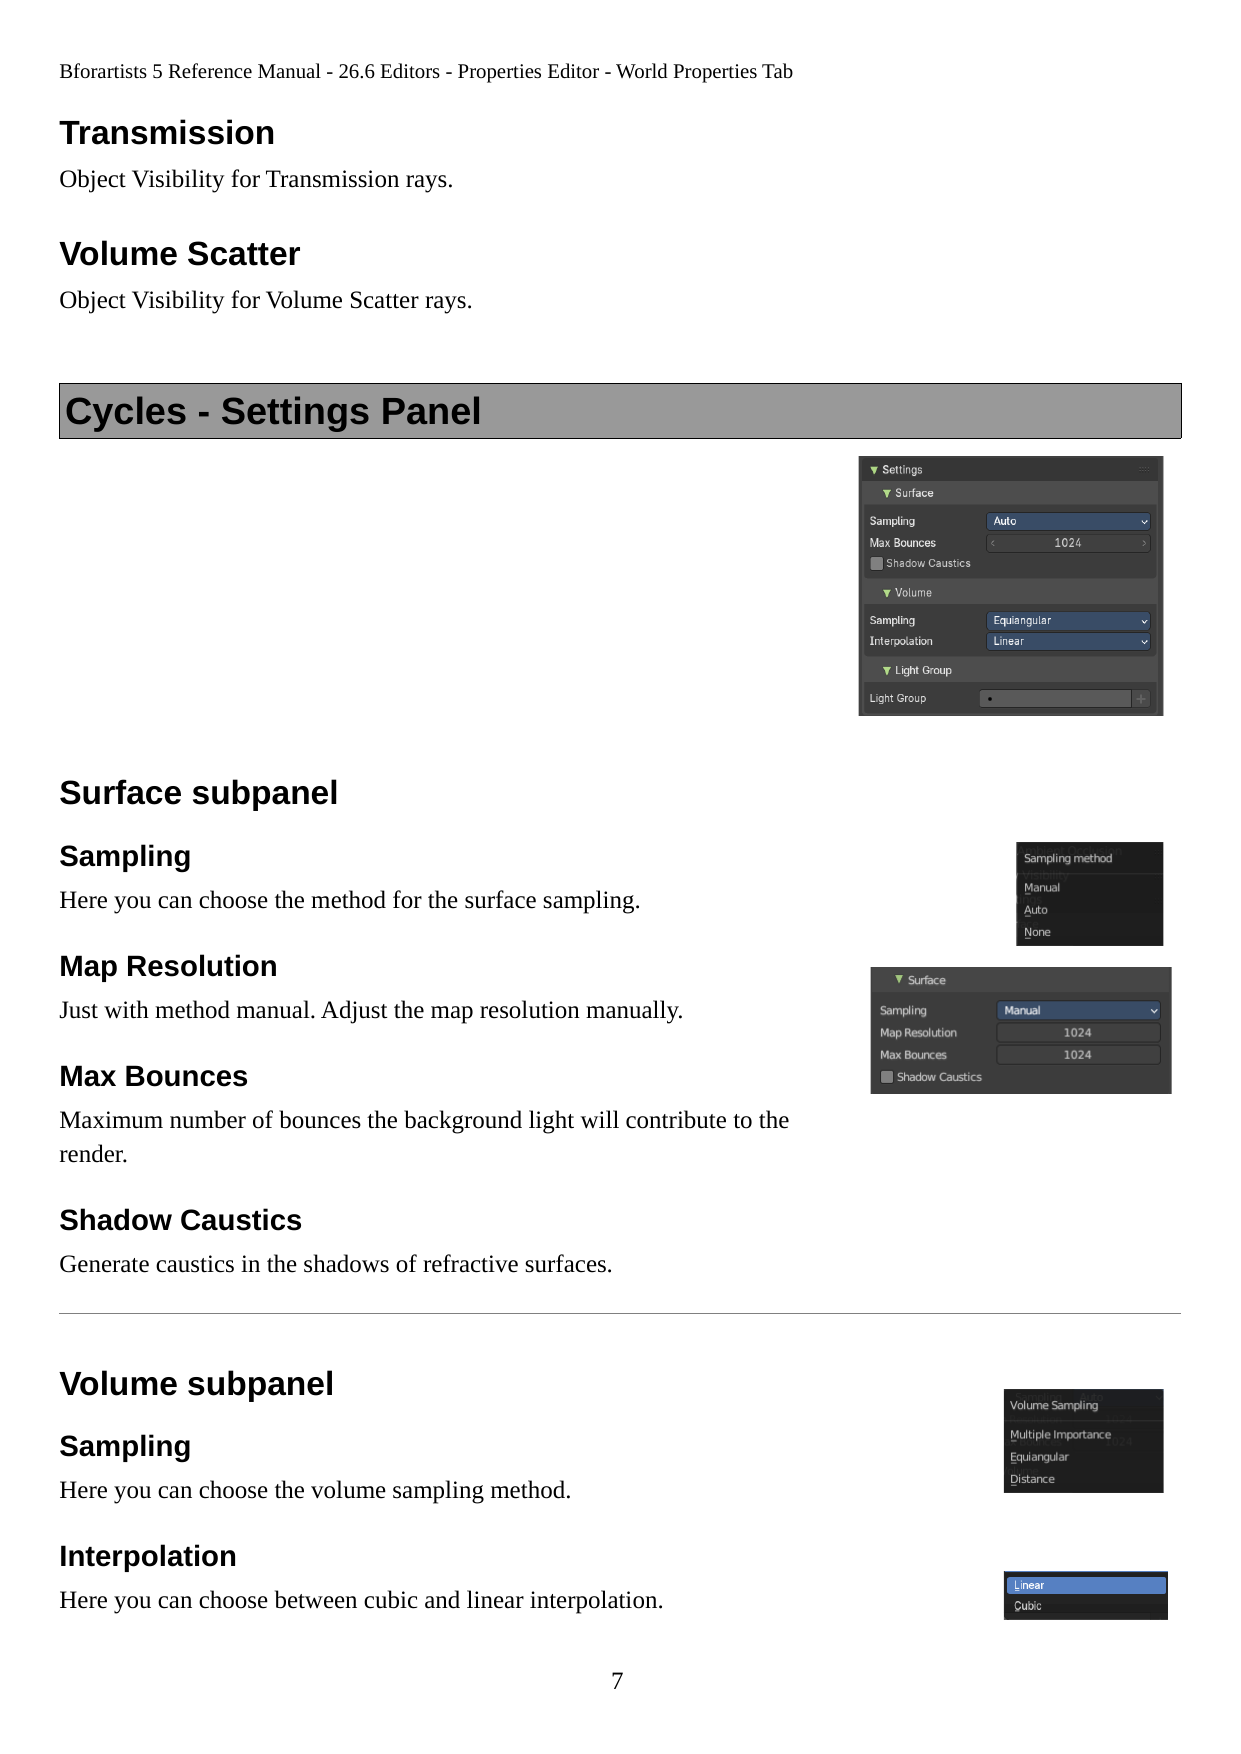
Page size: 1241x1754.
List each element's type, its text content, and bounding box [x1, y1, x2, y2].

text Here you can choose the method for the surface sampling. [59, 885, 1016, 914]
subtitle Interpolation [59, 1539, 1181, 1573]
text Maximum number of bounces the background light will contribute to the render. [59, 1105, 1181, 1168]
subtitle Volume subpanel [59, 1363, 1181, 1402]
text Object Visibility for Transmission rays. [59, 164, 1181, 192]
subtitle Volume Scatter [59, 234, 1181, 272]
table_header Cycles - Settings Panel [60, 384, 1181, 438]
subtitle Map Resolution [59, 949, 1181, 982]
subtitle Shadow Caustics [59, 1203, 1181, 1237]
text Object Visibility for Volume Scatter rays. [59, 285, 1181, 313]
picture [858, 456, 1164, 716]
subtitle Max Bounces [59, 1059, 870, 1092]
picture [1003, 1571, 1168, 1620]
picture [870, 967, 1172, 1094]
subtitle Sampling [59, 1429, 1003, 1463]
subtitle [1172, 1059, 1181, 1092]
text Here you can choose the volume sampling method. [59, 1475, 1181, 1504]
subtitle Surface subpanel [59, 773, 1181, 812]
text Here you can choose between cubic and linear interpolation. [59, 1585, 1003, 1614]
subtitle Transmission [59, 113, 1181, 151]
text Just with method manual. Adjust the map resolution manually. [59, 995, 870, 1024]
subtitle Sampling [59, 839, 1181, 873]
subtitle [1164, 1429, 1181, 1463]
picture [1003, 1389, 1164, 1493]
text Generate caustics in the shadows of refractive surfaces. [59, 1249, 1181, 1278]
picture [1016, 842, 1164, 946]
